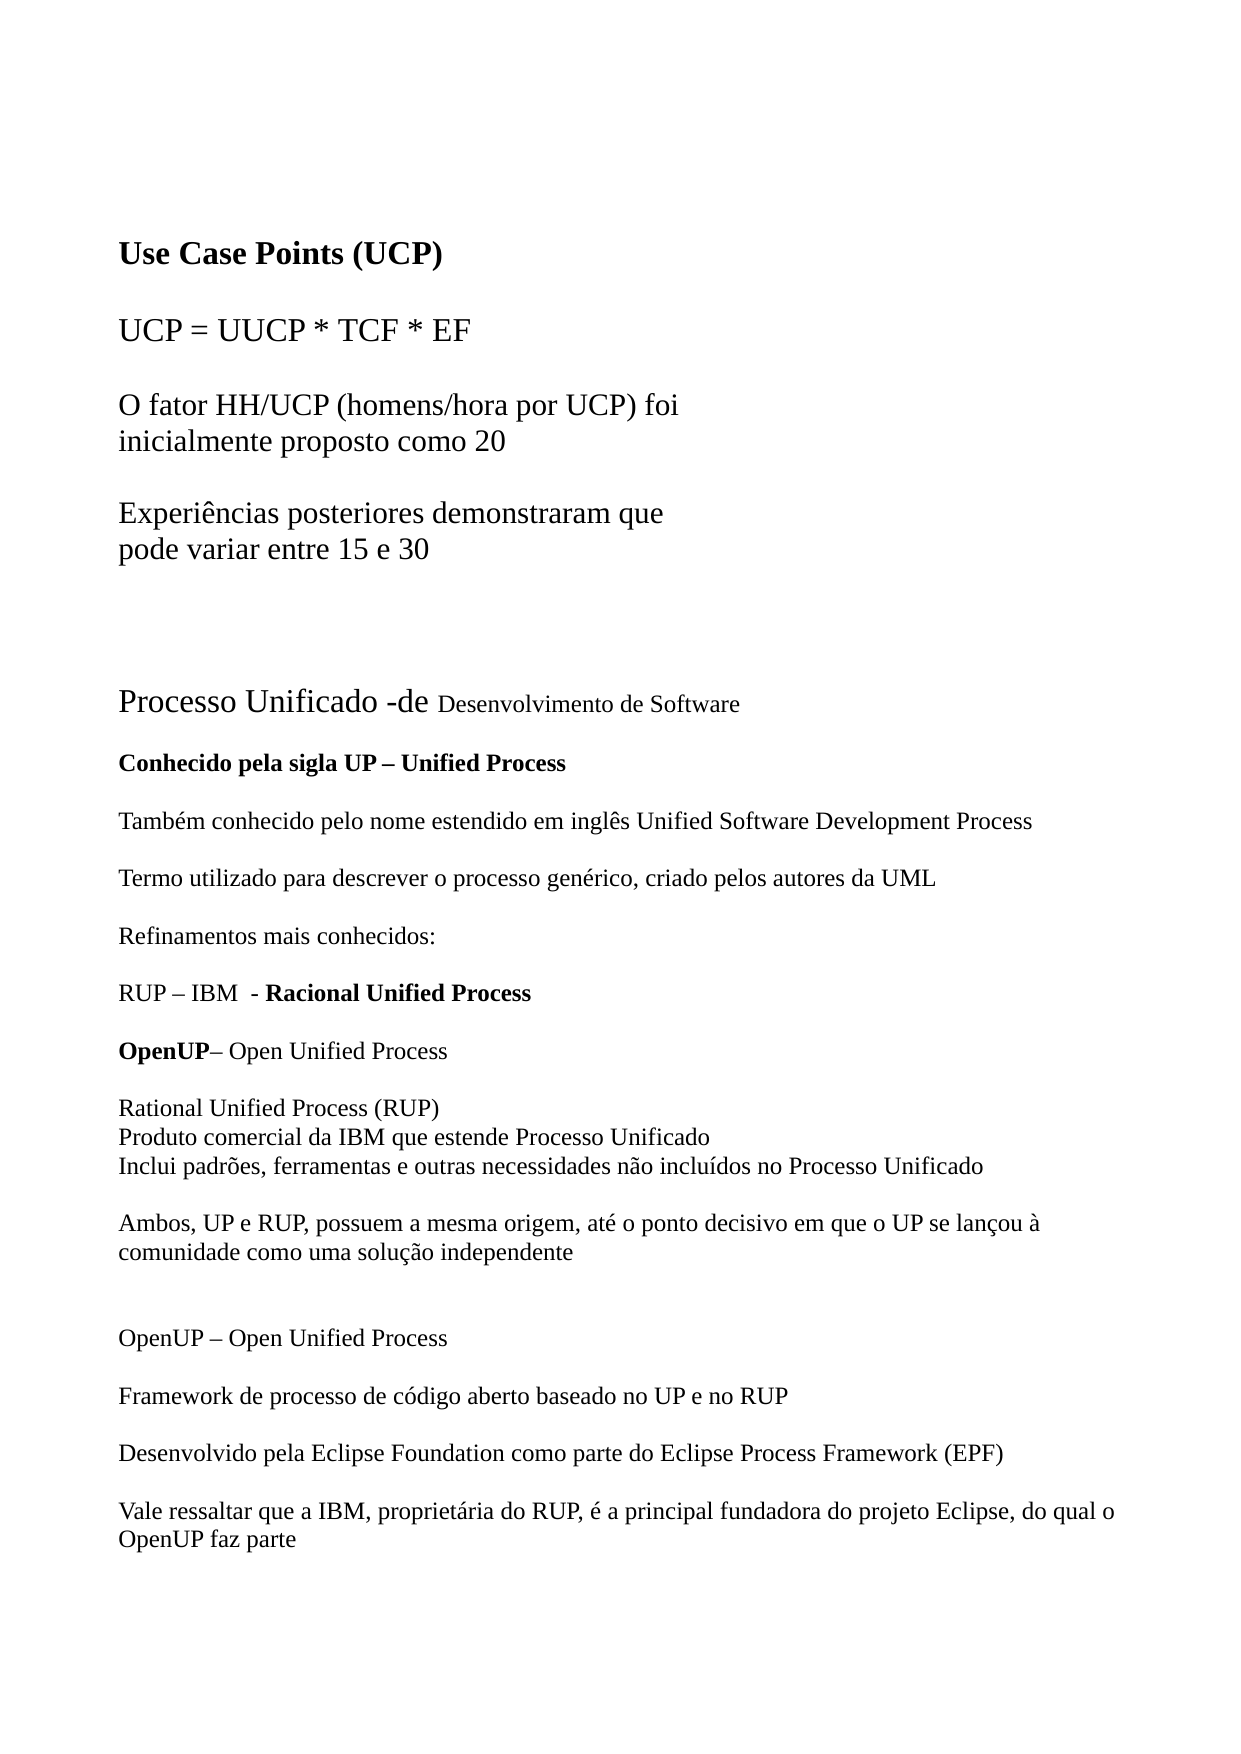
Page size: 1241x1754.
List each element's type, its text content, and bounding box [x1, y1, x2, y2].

text OpenUP– Open Unified Process [118, 1036, 1122, 1064]
text Ambos, UP e RUP, possuem a mesma origem, até o ponto decisivo em que o UP se lançou à comunidade como uma solução independente [118, 1208, 1122, 1266]
text OpenUP faz parte [118, 1524, 1122, 1553]
text OpenUP – Open Unified Process [118, 1323, 1122, 1352]
text UCP = UUCP * TCF * EF [118, 310, 1122, 348]
text pode variar entre 15 e 30 [118, 530, 1122, 566]
text Também conhecido pelo nome estendido em inglês Unified Software Development Process [118, 806, 1122, 834]
text Processo Unificado -de Desenvolvimento de Software [118, 681, 1122, 719]
text Inclui padrões, ferramentas e outras necessidades não incluídos no Processo Unificado [118, 1151, 1122, 1179]
text Produto comercial da IBM que estende Processo Unificado [118, 1122, 1122, 1151]
text Desenvolvido pela Eclipse Foundation como parte do Eclipse Process Framework (EPF) [118, 1438, 1122, 1467]
text inicialmente proposto como 20 [118, 422, 1122, 458]
text Rational Unified Process (RUP) [118, 1093, 1122, 1122]
text Conhecido pela sigla UP – Unified Process [118, 748, 1122, 777]
text Refinamentos mais conhecidos: [118, 921, 1122, 949]
text Termo utilizado para descrever o processo genérico, criado pelos autores da UML [118, 863, 1122, 892]
text O fator HH/UCP (homens/hora por UCP) foi [118, 386, 1122, 422]
text Experiências posteriores demonstraram que [118, 494, 1122, 530]
text RUP – IBM - Racional Unified Process [118, 978, 1122, 1007]
text Framework de processo de código aberto baseado no UP e no RUP [118, 1381, 1122, 1409]
text Vale ressaltar que a IBM, proprietária do RUP, é a principal fundadora do projeto Eclipse, do qual o [118, 1496, 1122, 1524]
text Use Case Points (UCP) [118, 233, 1122, 271]
